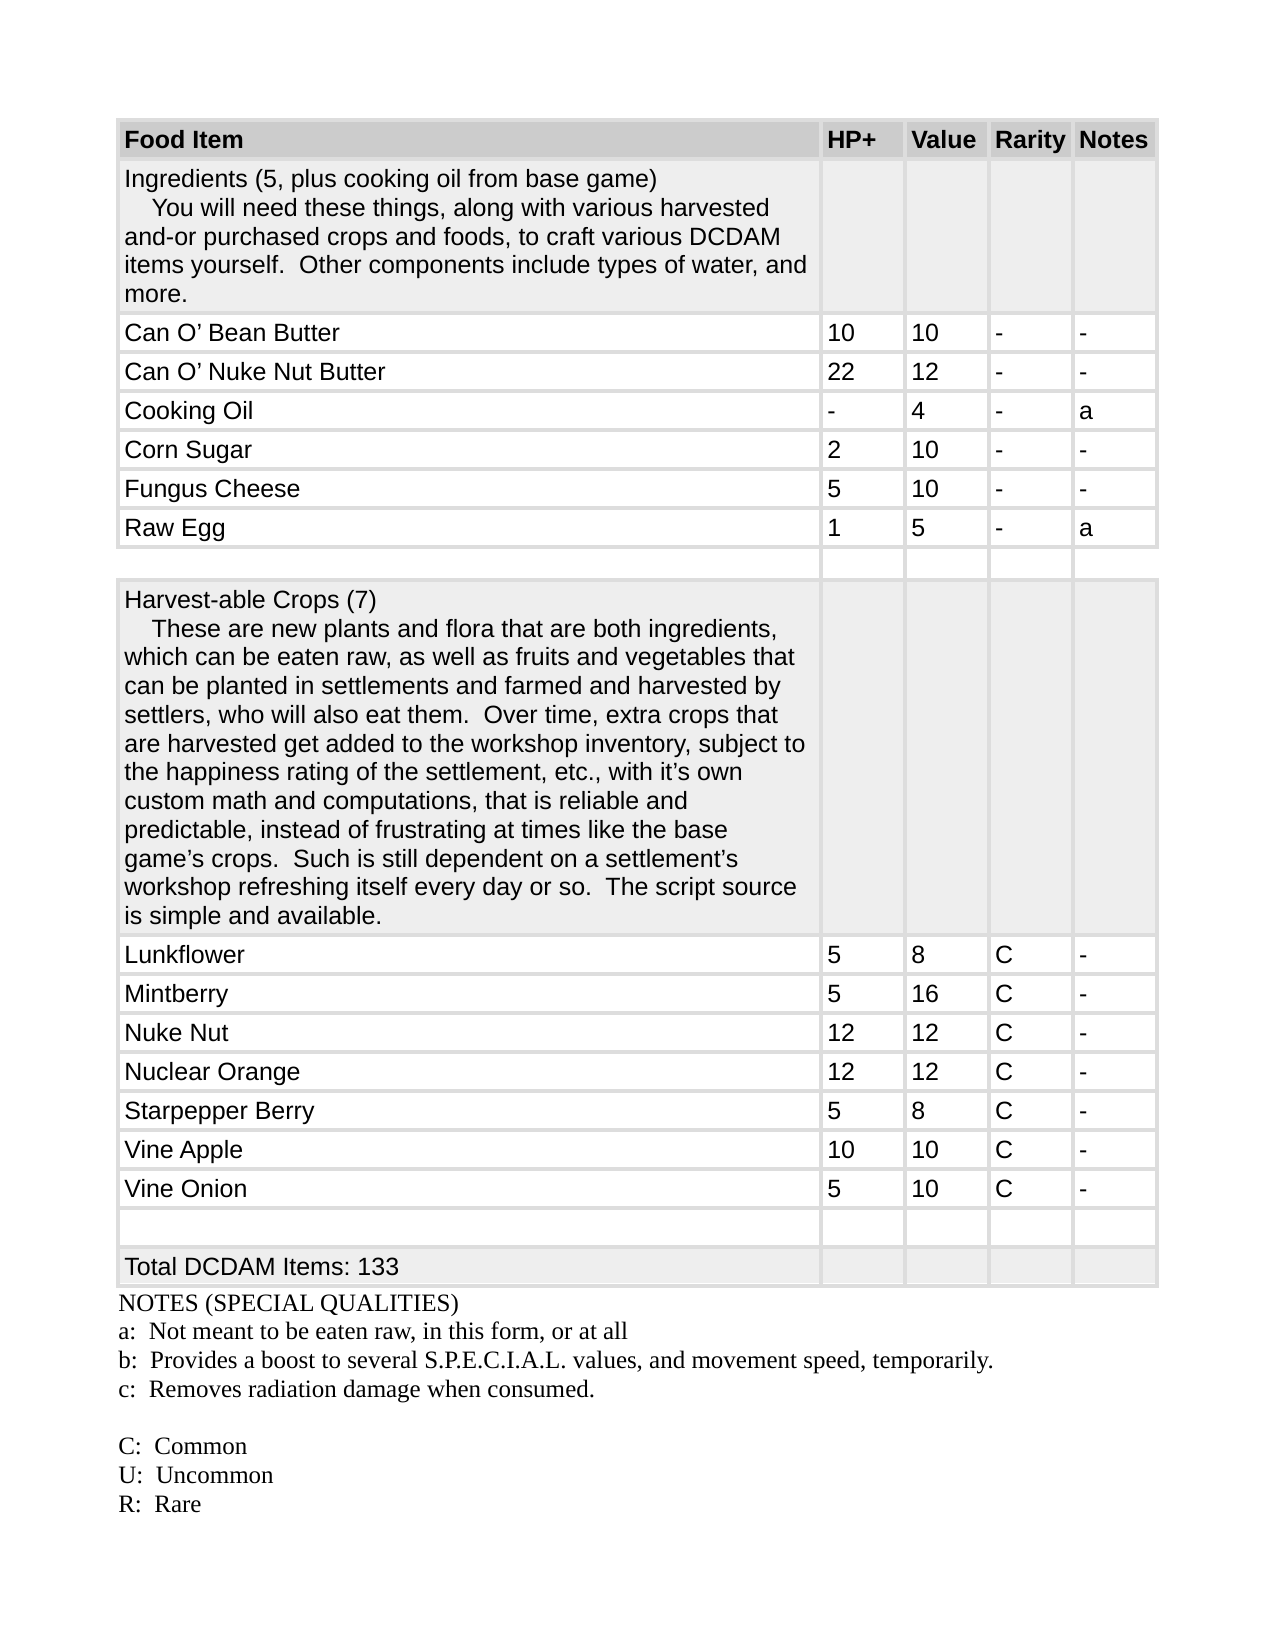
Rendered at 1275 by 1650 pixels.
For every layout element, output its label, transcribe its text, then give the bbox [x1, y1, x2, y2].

table_cell 5 [823, 937, 903, 972]
table_header HP+ [823, 122, 903, 157]
table_cell 10 [907, 1171, 987, 1206]
table_cell [1075, 582, 1155, 933]
table_cell 5 [823, 1093, 903, 1128]
table_cell - [1075, 1015, 1155, 1050]
table_cell - [991, 432, 1071, 467]
table_cell 5 [907, 510, 987, 545]
table_cell 12 [823, 1015, 903, 1050]
table_cell 22 [823, 354, 903, 389]
table_cell 5 [823, 976, 903, 1011]
table_cell [907, 1210, 987, 1244]
table_cell Lunkflower [120, 937, 819, 972]
table_cell - [991, 471, 1071, 506]
table_cell 2 [823, 432, 903, 467]
table_cell - [1075, 471, 1155, 506]
table_cell Can O’ Nuke Nut Butter [120, 354, 819, 389]
table_header Rarity [991, 122, 1071, 157]
table_header Notes [1075, 122, 1155, 157]
table_cell 10 [823, 1132, 903, 1167]
table_cell Corn Sugar [120, 432, 819, 467]
table_cell - [991, 354, 1071, 389]
table_cell [120, 1210, 819, 1244]
table_cell Ingredients (5, plus cooking oil from base game) You will need these things, along with various harvested and-or purchased crops and foods, to craft various DCDAM items yourself. Other components include types of water, and more. [120, 161, 819, 311]
table_cell Harvest-able Crops (7) These are new plants and flora that are both ingredients, which can be eaten raw, as well as fruits and vegetables that can be planted in settlements and farmed and harvested by settlers, who will also eat them. Over time, extra crops that are harvested get added to the workshop inventory, subject to the happiness rating of the settlement, etc., with it’s own custom math and computations, that is reliable and predictable, instead of frustrating at times like the base game’s crops. Such is still dependent on a settlement’s workshop refreshing itself every day or so. The script source is simple and available. [120, 582, 819, 933]
table_cell [823, 1210, 903, 1244]
table_cell - [1075, 432, 1155, 467]
table_cell C [991, 1171, 1071, 1206]
table_cell Can O’ Bean Butter [120, 315, 819, 350]
table_cell [991, 161, 1071, 311]
table_cell [823, 582, 903, 933]
table_cell 10 [907, 471, 987, 506]
table_cell C [991, 976, 1071, 1011]
table_cell - [1075, 1093, 1155, 1128]
text C: Common [118, 1431, 1157, 1460]
table_cell [1075, 161, 1155, 311]
table_cell Total DCDAM Items: 133 [120, 1249, 819, 1283]
table_cell [907, 582, 987, 933]
text U: Uncommon [118, 1460, 1157, 1489]
table_cell Fungus Cheese [120, 471, 819, 506]
table_cell Vine Onion [120, 1171, 819, 1206]
table_cell C [991, 1093, 1071, 1128]
table_cell [1075, 1210, 1155, 1244]
table_cell [907, 161, 987, 311]
table_cell 5 [823, 471, 903, 506]
table_cell C [991, 1132, 1071, 1167]
table_cell - [1075, 315, 1155, 350]
table_cell [991, 1210, 1071, 1244]
table_cell - [1075, 976, 1155, 1011]
table_cell Cooking Oil [120, 393, 819, 428]
table_cell - [1075, 1054, 1155, 1089]
table_header Food Item [120, 122, 819, 157]
table_cell 4 [907, 393, 987, 428]
table_cell 12 [907, 1015, 987, 1050]
table_cell - [991, 510, 1071, 545]
table_cell Raw Egg [120, 510, 819, 545]
table_cell 10 [907, 432, 987, 467]
table_cell Nuke Nut [120, 1015, 819, 1050]
table_cell 16 [907, 976, 987, 1011]
table_cell a [1075, 393, 1155, 428]
table_cell - [1075, 937, 1155, 972]
text a: Not meant to be eaten raw, in this form, or at all [118, 1316, 1157, 1345]
table_cell [823, 1249, 903, 1283]
table_cell [991, 1249, 1071, 1283]
text b: Provides a boost to several S.P.E.C.I.A.L. values, and movement speed, temporarily. [118, 1345, 1157, 1374]
table_cell 5 [823, 1171, 903, 1206]
table_header Value [907, 122, 987, 157]
table_cell [991, 582, 1071, 933]
table_cell [118, 549, 819, 578]
text R: Rare [118, 1489, 1157, 1518]
table_cell - [1075, 354, 1155, 389]
table_cell 12 [823, 1054, 903, 1089]
text c: Removes radiation damage when consumed. [118, 1374, 1157, 1403]
table_cell Mintberry [120, 976, 819, 1011]
table_cell 12 [907, 1054, 987, 1089]
text NOTES (SPECIAL QUALITIES) [118, 1288, 1157, 1316]
table_cell 8 [907, 937, 987, 972]
table_cell Vine Apple [120, 1132, 819, 1167]
table_cell [823, 161, 903, 311]
table_cell 1 [823, 510, 903, 545]
table_cell - [1075, 1171, 1155, 1206]
table_cell [823, 549, 903, 578]
table_cell - [991, 315, 1071, 350]
table_cell C [991, 937, 1071, 972]
table_cell [907, 1249, 987, 1283]
table_cell 10 [823, 315, 903, 350]
table_cell - [823, 393, 903, 428]
table_cell a [1075, 510, 1155, 545]
table_cell C [991, 1015, 1071, 1050]
table_cell 10 [907, 1132, 987, 1167]
table_cell Nuclear Orange [120, 1054, 819, 1089]
table_cell 12 [907, 354, 987, 389]
table_cell [907, 549, 987, 578]
table_cell [1075, 1249, 1155, 1283]
table_cell Starpepper Berry [120, 1093, 819, 1128]
table_cell [991, 549, 1071, 578]
table_cell - [991, 393, 1071, 428]
table_cell 10 [907, 315, 987, 350]
table_cell [1075, 549, 1157, 578]
table_cell 8 [907, 1093, 987, 1128]
table_cell C [991, 1054, 1071, 1089]
table_cell - [1075, 1132, 1155, 1167]
